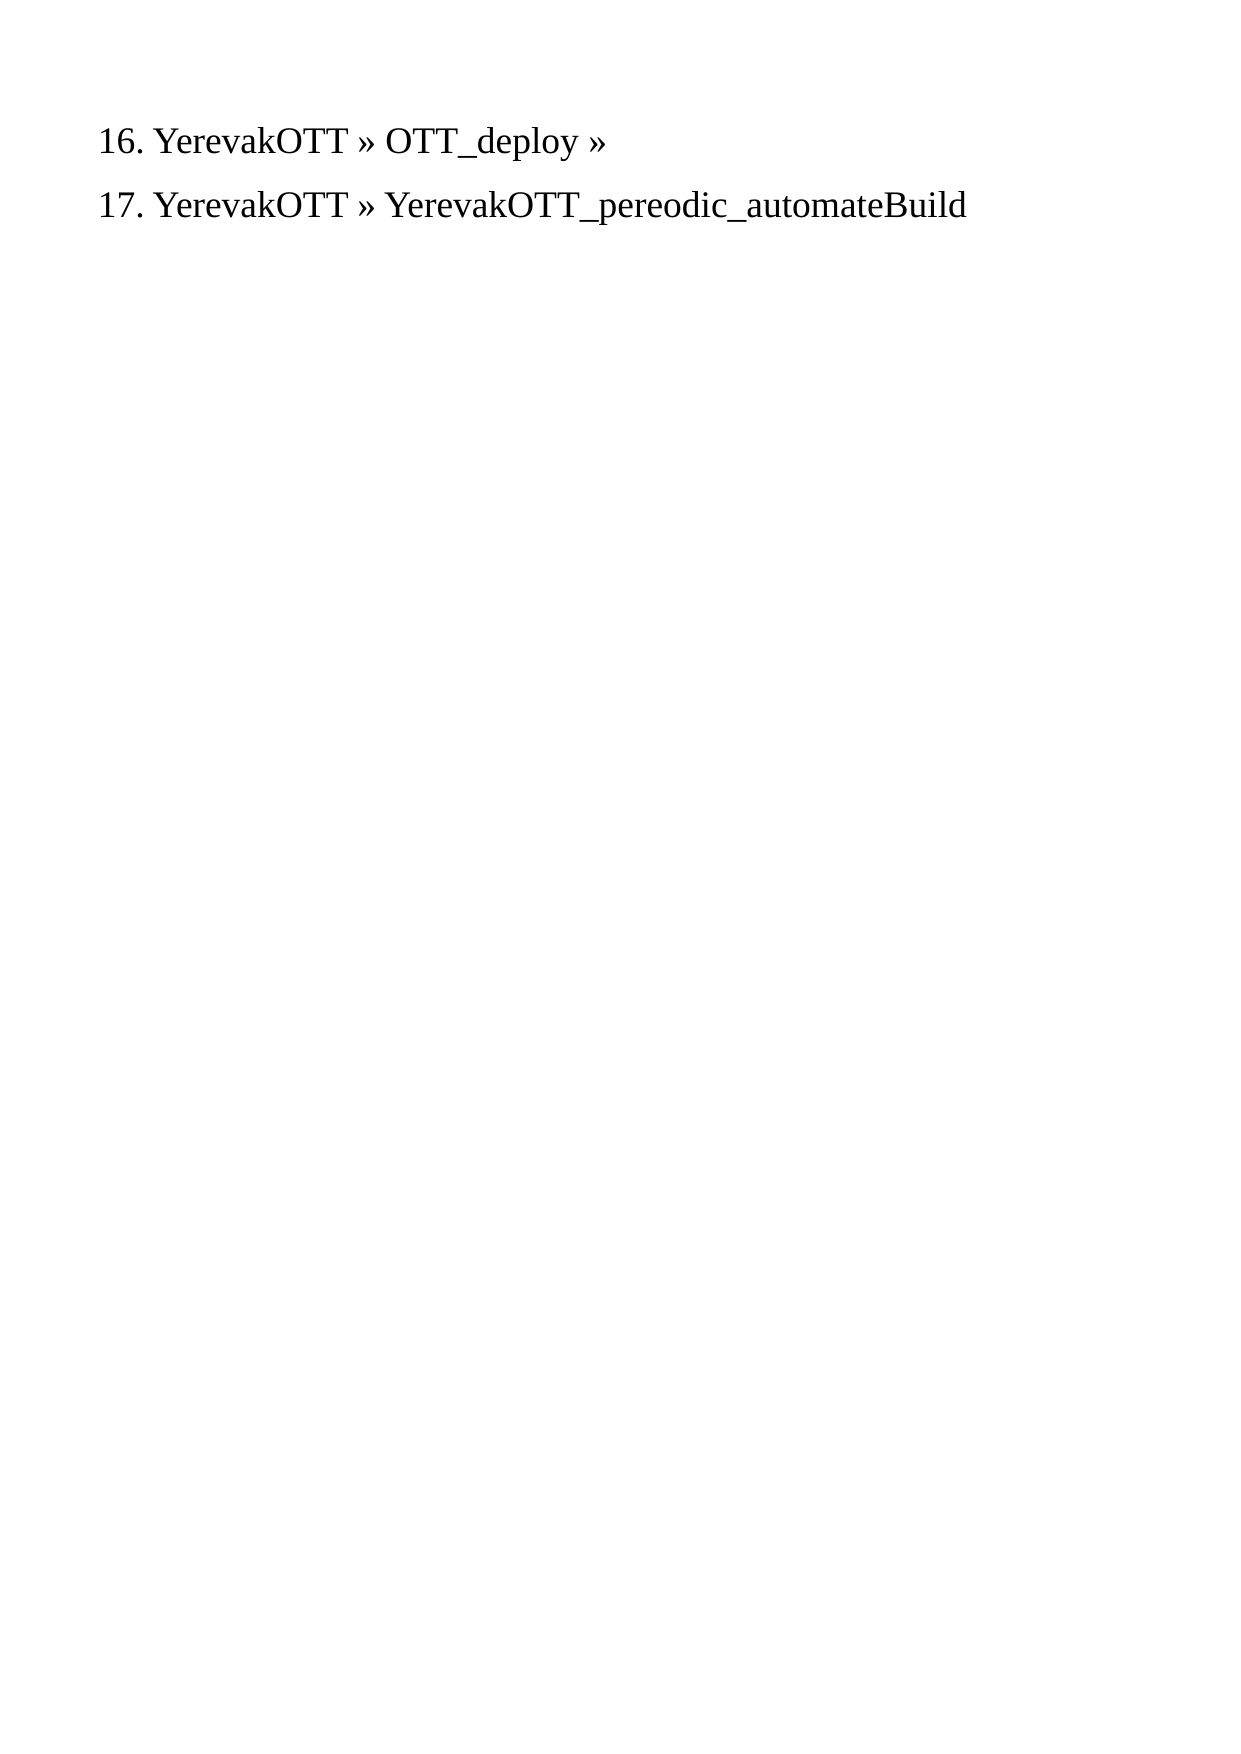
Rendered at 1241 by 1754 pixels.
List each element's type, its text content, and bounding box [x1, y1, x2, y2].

text 16. YerevakOTT » OTT_deploy » [98, 118, 1204, 161]
text 17. YerevakOTT » YerevakOTT_pereodic_automateBuild [98, 183, 1204, 226]
